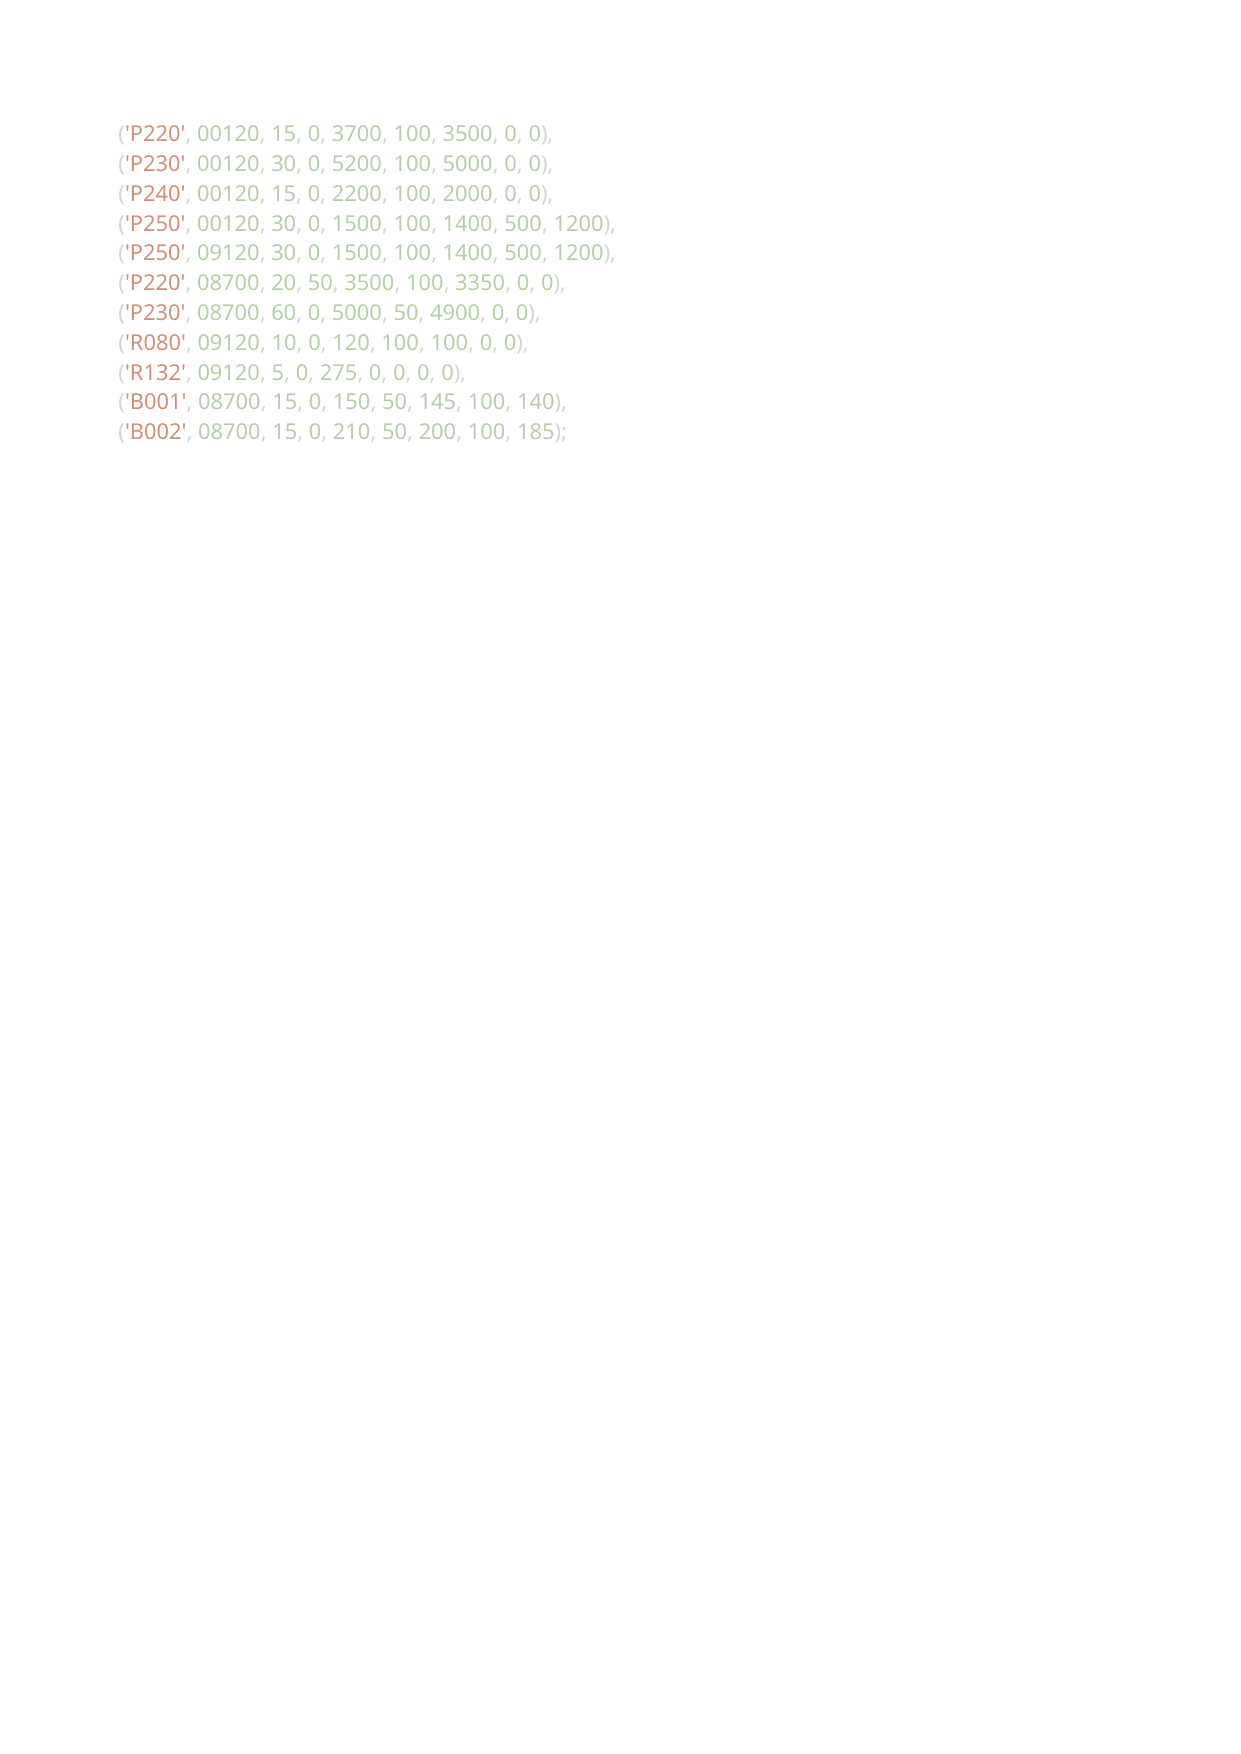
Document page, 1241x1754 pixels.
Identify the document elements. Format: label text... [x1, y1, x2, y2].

text ('P250', 09120, 30, 0, 1500, 100, 1400, 500, 1200), [118, 237, 1122, 267]
text ('P230', 00120, 30, 0, 5200, 100, 5000, 0, 0), [118, 148, 1122, 178]
text ('R132', 09120, 5, 0, 275, 0, 0, 0, 0), [118, 356, 1122, 386]
text ('P240', 00120, 15, 0, 2200, 100, 2000, 0, 0), [118, 178, 1122, 207]
text ('B001', 08700, 15, 0, 150, 50, 145, 100, 140), [118, 386, 1122, 416]
text ('P230', 08700, 60, 0, 5000, 50, 4900, 0, 0), [118, 297, 1122, 327]
text ('B002', 08700, 15, 0, 210, 50, 200, 100, 185); [118, 416, 1122, 446]
text ('R080', 09120, 10, 0, 120, 100, 100, 0, 0), [118, 327, 1122, 356]
text ('P250', 00120, 30, 0, 1500, 100, 1400, 500, 1200), [118, 207, 1122, 237]
text ('P220', 08700, 20, 50, 3500, 100, 3350, 0, 0), [118, 267, 1122, 297]
text ('P220', 00120, 15, 0, 3700, 100, 3500, 0, 0), [118, 118, 1122, 148]
